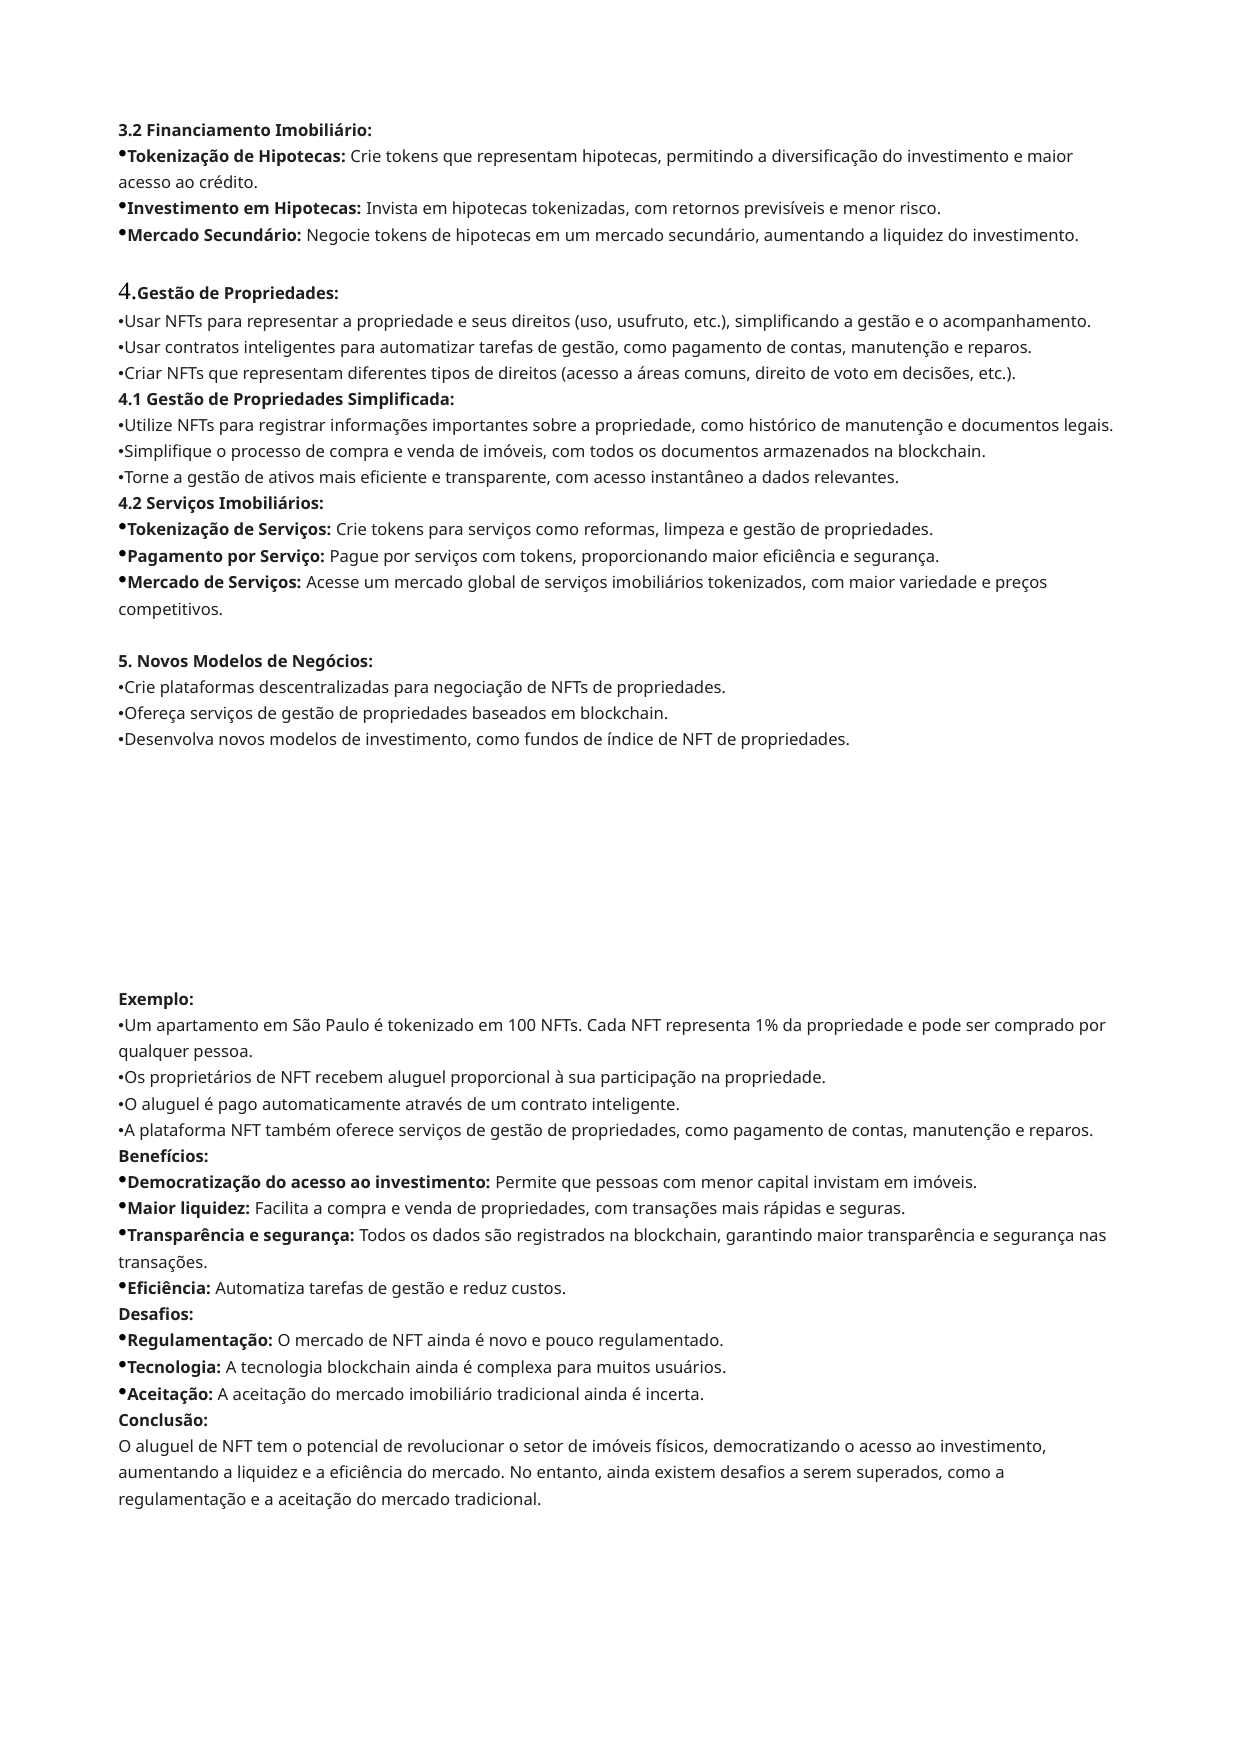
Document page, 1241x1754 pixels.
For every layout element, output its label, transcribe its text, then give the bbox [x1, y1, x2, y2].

list Tecnologia: A tecnologia blockchain ainda é complexa para muitos usuários. [118, 1356, 1122, 1379]
text Desafios: [118, 1303, 1122, 1326]
list Utilize NFTs para registrar informações importantes sobre a propriedade, como histórico de manutenção e documentos legais. [118, 413, 1122, 436]
list Torne a gestão de ativos mais eficiente e transparente, com acesso instantâneo a dados relevantes. [118, 465, 1122, 488]
text Exemplo: [118, 988, 1122, 1011]
list 3.2 Financiamento Imobiliário: [118, 118, 1122, 141]
list Regulamentação: O mercado de NFT ainda é novo e pouco regulamentado. [118, 1329, 1122, 1352]
list Desenvolva novos modelos de investimento, como fundos de índice de NFT de propriedades. [118, 728, 1122, 750]
list 4.2 Serviços Imobiliários: [118, 491, 1122, 514]
list Aceitação: A aceitação do mercado imobiliário tradicional ainda é incerta. [118, 1382, 1122, 1406]
list Mercado Secundário: Negocie tokens de hipotecas em um mercado secundário, aumentando a liquidez do investimento. [118, 223, 1122, 247]
text Benefícios: [118, 1144, 1122, 1167]
list Crie plataformas descentralizadas para negociação de NFTs de propriedades. [118, 676, 1122, 698]
list Maior liquidez: Facilita a compra e venda de propriedades, com transações mais rápidas e seguras. [118, 1197, 1122, 1220]
list Gestão de Propriedades: [118, 276, 1122, 305]
list Usar NFTs para representar a propriedade e seus direitos (uso, usufruto, etc.), simplificando a gestão e o acompanhamento. [118, 309, 1122, 332]
text O aluguel de NFT tem o potencial de revolucionar o setor de imóveis físicos, democratizando o acesso ao investimento, aumentando a liquidez e a eficiência do mercado. No entanto, ainda existem desafios a serem superados, como a regulamentação e a aceitação do mercado tradicional. [118, 1435, 1122, 1510]
list Investimento em Hipotecas: Invista em hipotecas tokenizadas, com retornos previsíveis e menor risco. [118, 197, 1122, 220]
list Eficiência: Automatiza tarefas de gestão e reduz custos. [118, 1276, 1122, 1299]
list A plataforma NFT também oferece serviços de gestão de propriedades, como pagamento de contas, manutenção e reparos. [118, 1118, 1122, 1141]
text 5. Novos Modelos de Negócios: [118, 649, 1122, 672]
text Conclusão: [118, 1409, 1122, 1432]
list Usar contratos inteligentes para automatizar tarefas de gestão, como pagamento de contas, manutenção e reparos. [118, 335, 1122, 358]
list Mercado de Serviços: Acesse um mercado global de serviços imobiliários tokenizados, com maior variedade e preços competitivos. [118, 571, 1122, 620]
list Ofereça serviços de gestão de propriedades baseados em blockchain. [118, 702, 1122, 724]
list Transparência e segurança: Todos os dados são registrados na blockchain, garantindo maior transparência e segurança nas transações. [118, 1224, 1122, 1273]
list O aluguel é pago automaticamente através de um contrato inteligente. [118, 1092, 1122, 1115]
list Criar NFTs que representam diferentes tipos de direitos (acesso a áreas comuns, direito de voto em decisões, etc.). [118, 361, 1122, 384]
list Tokenização de Hipotecas: Crie tokens que representam hipotecas, permitindo a diversificação do investimento e maior acesso ao crédito. [118, 144, 1122, 193]
list Um apartamento em São Paulo é tokenizado em 100 NFTs. Cada NFT representa 1% da propriedade e pode ser comprado por qualquer pessoa. [118, 1014, 1122, 1063]
list Simplifique o processo de compra e venda de imóveis, com todos os documentos armazenados na blockchain. [118, 439, 1122, 462]
list Tokenização de Serviços: Crie tokens para serviços como reformas, limpeza e gestão de propriedades. [118, 517, 1122, 541]
list 4.1 Gestão de Propriedades Simplificada: [118, 387, 1122, 410]
list Os proprietários de NFT recebem aluguel proporcional à sua participação na propriedade. [118, 1066, 1122, 1089]
list Democratização do acesso ao investimento: Permite que pessoas com menor capital invistam em imóveis. [118, 1170, 1122, 1193]
list Pagamento por Serviço: Pague por serviços com tokens, proporcionando maior eficiência e segurança. [118, 544, 1122, 567]
